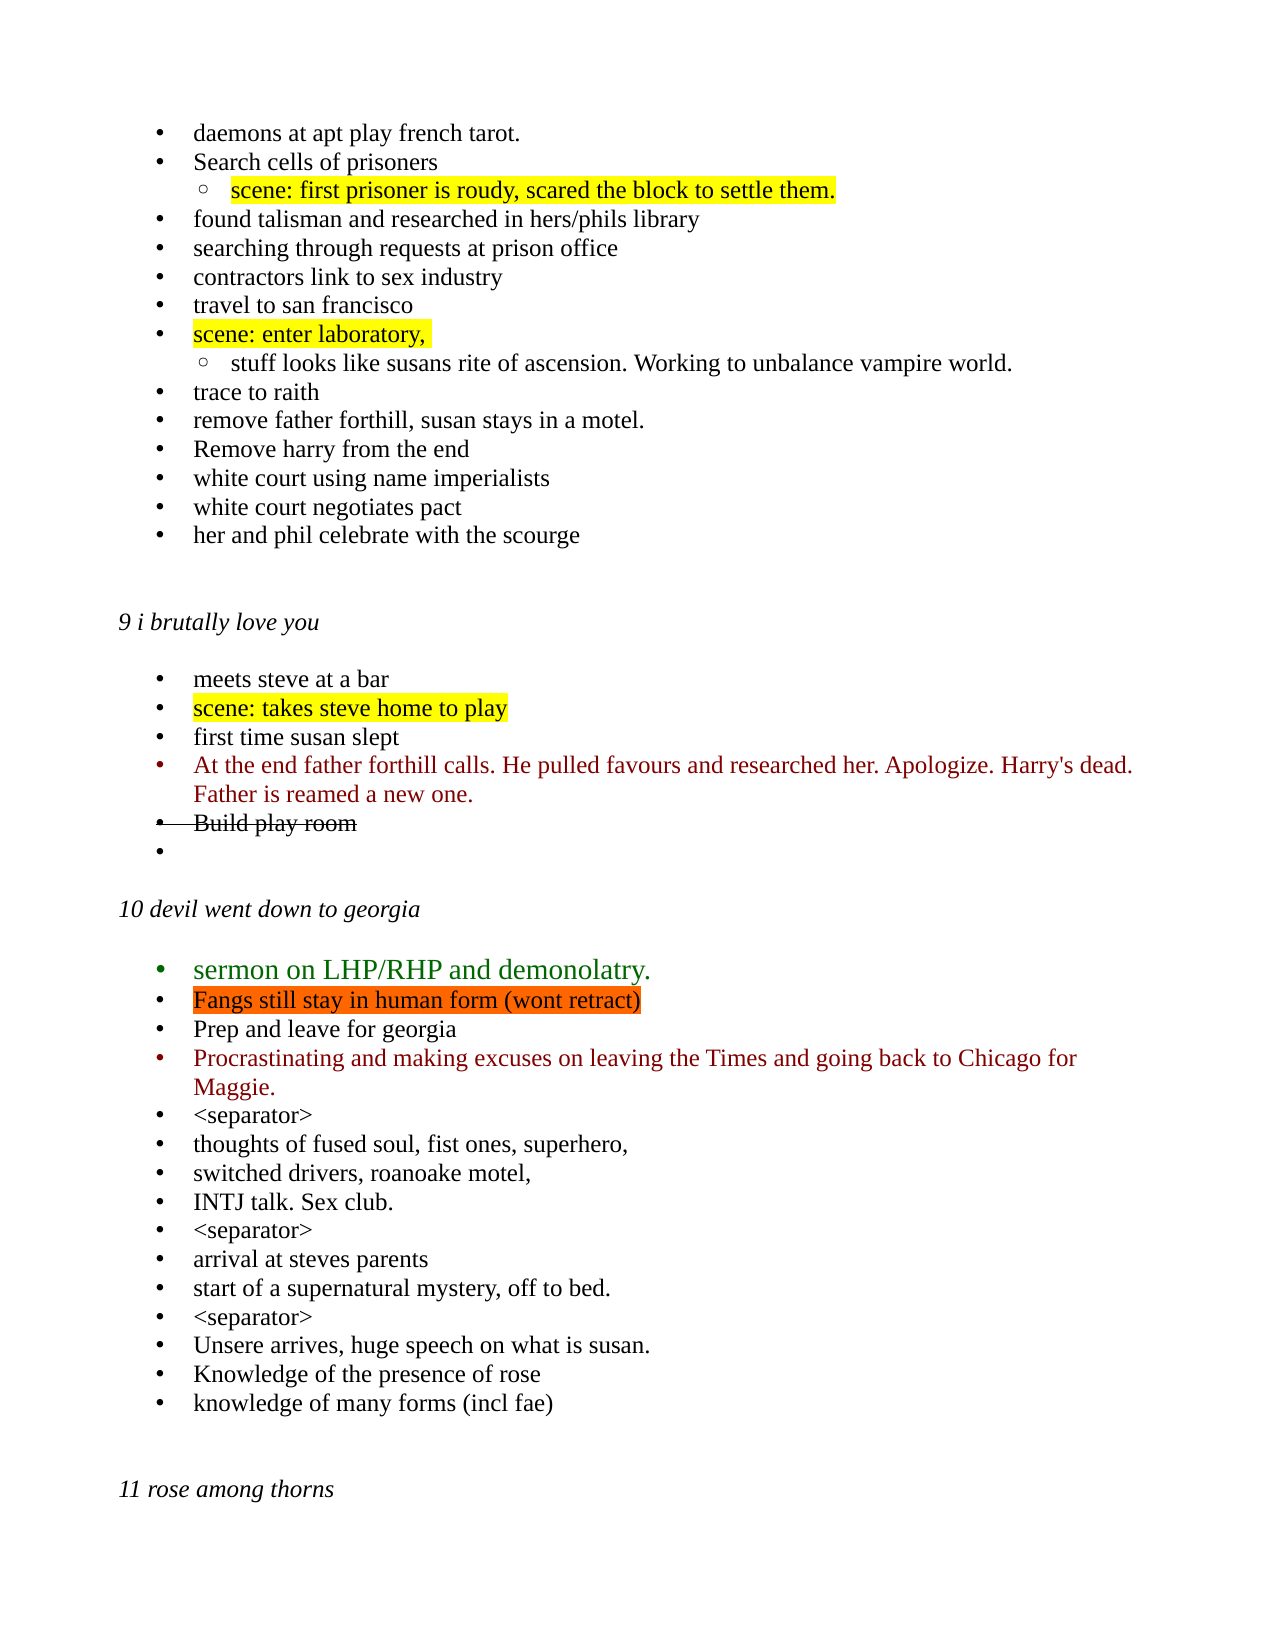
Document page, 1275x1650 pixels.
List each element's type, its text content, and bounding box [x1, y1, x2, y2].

list <separator> [156, 1216, 1157, 1244]
list sermon on LHP/RHP and demonolatry. [156, 952, 1157, 986]
list trace to raith [156, 377, 1157, 406]
list daemons at apt play french tarot. [156, 118, 1157, 147]
list arrival at steves parents [156, 1244, 1157, 1273]
list scene: enter laboratory, [156, 319, 1157, 348]
list <separator> [156, 1302, 1157, 1331]
list her and phil celebrate with the scourge [156, 521, 1157, 549]
list found talisman and researched in hers/phils library [156, 204, 1157, 233]
list contractors link to sex industry [156, 262, 1157, 291]
list scene: first prisoner is roudy, scared the block to settle them. [193, 176, 1157, 204]
list thoughts of fused soul, fist ones, superhero, [156, 1129, 1157, 1158]
list Knowledge of the presence of rose [156, 1359, 1157, 1388]
list At the end father forthill calls. He pulled favours and researched her. Apologize. Harry's dead. Father is reamed a new one. [156, 751, 1157, 808]
list meets steve at a bar [156, 664, 1157, 693]
list Procrastinating and making excuses on leaving the Times and going back to Chicago for Maggie. [156, 1043, 1157, 1101]
list <separator> [156, 1101, 1157, 1129]
list first time susan slept [156, 722, 1157, 751]
text 9 i brutally love you [118, 607, 1157, 636]
list remove father forthill, susan stays in a motel. [156, 406, 1157, 434]
list INTJ talk. Sex club. [156, 1187, 1157, 1216]
list Build play room [156, 808, 1157, 837]
list white court negotiates pact [156, 492, 1157, 521]
list Search cells of prisoners [156, 147, 1157, 176]
list Fangs still stay in human form (wont retract) [156, 986, 1157, 1014]
list start of a supernatural mystery, off to bed. [156, 1273, 1157, 1302]
list scene: takes steve home to play [156, 693, 1157, 722]
list white court using name imperialists [156, 463, 1157, 492]
list Unsere arrives, huge speech on what is susan. [156, 1331, 1157, 1359]
list switched drivers, roanoake motel, [156, 1158, 1157, 1187]
list Prep and leave for georgia [156, 1014, 1157, 1043]
text 11 rose among thorns [118, 1474, 1157, 1503]
list stuff looks like susans rite of ascension. Working to unbalance vampire world. [193, 348, 1157, 377]
list Remove harry from the end [156, 434, 1157, 463]
text 10 devil went down to georgia [118, 894, 1157, 923]
list knowledge of many forms (incl fae) [156, 1388, 1157, 1417]
list travel to san francisco [156, 291, 1157, 319]
list searching through requests at prison office [156, 233, 1157, 262]
